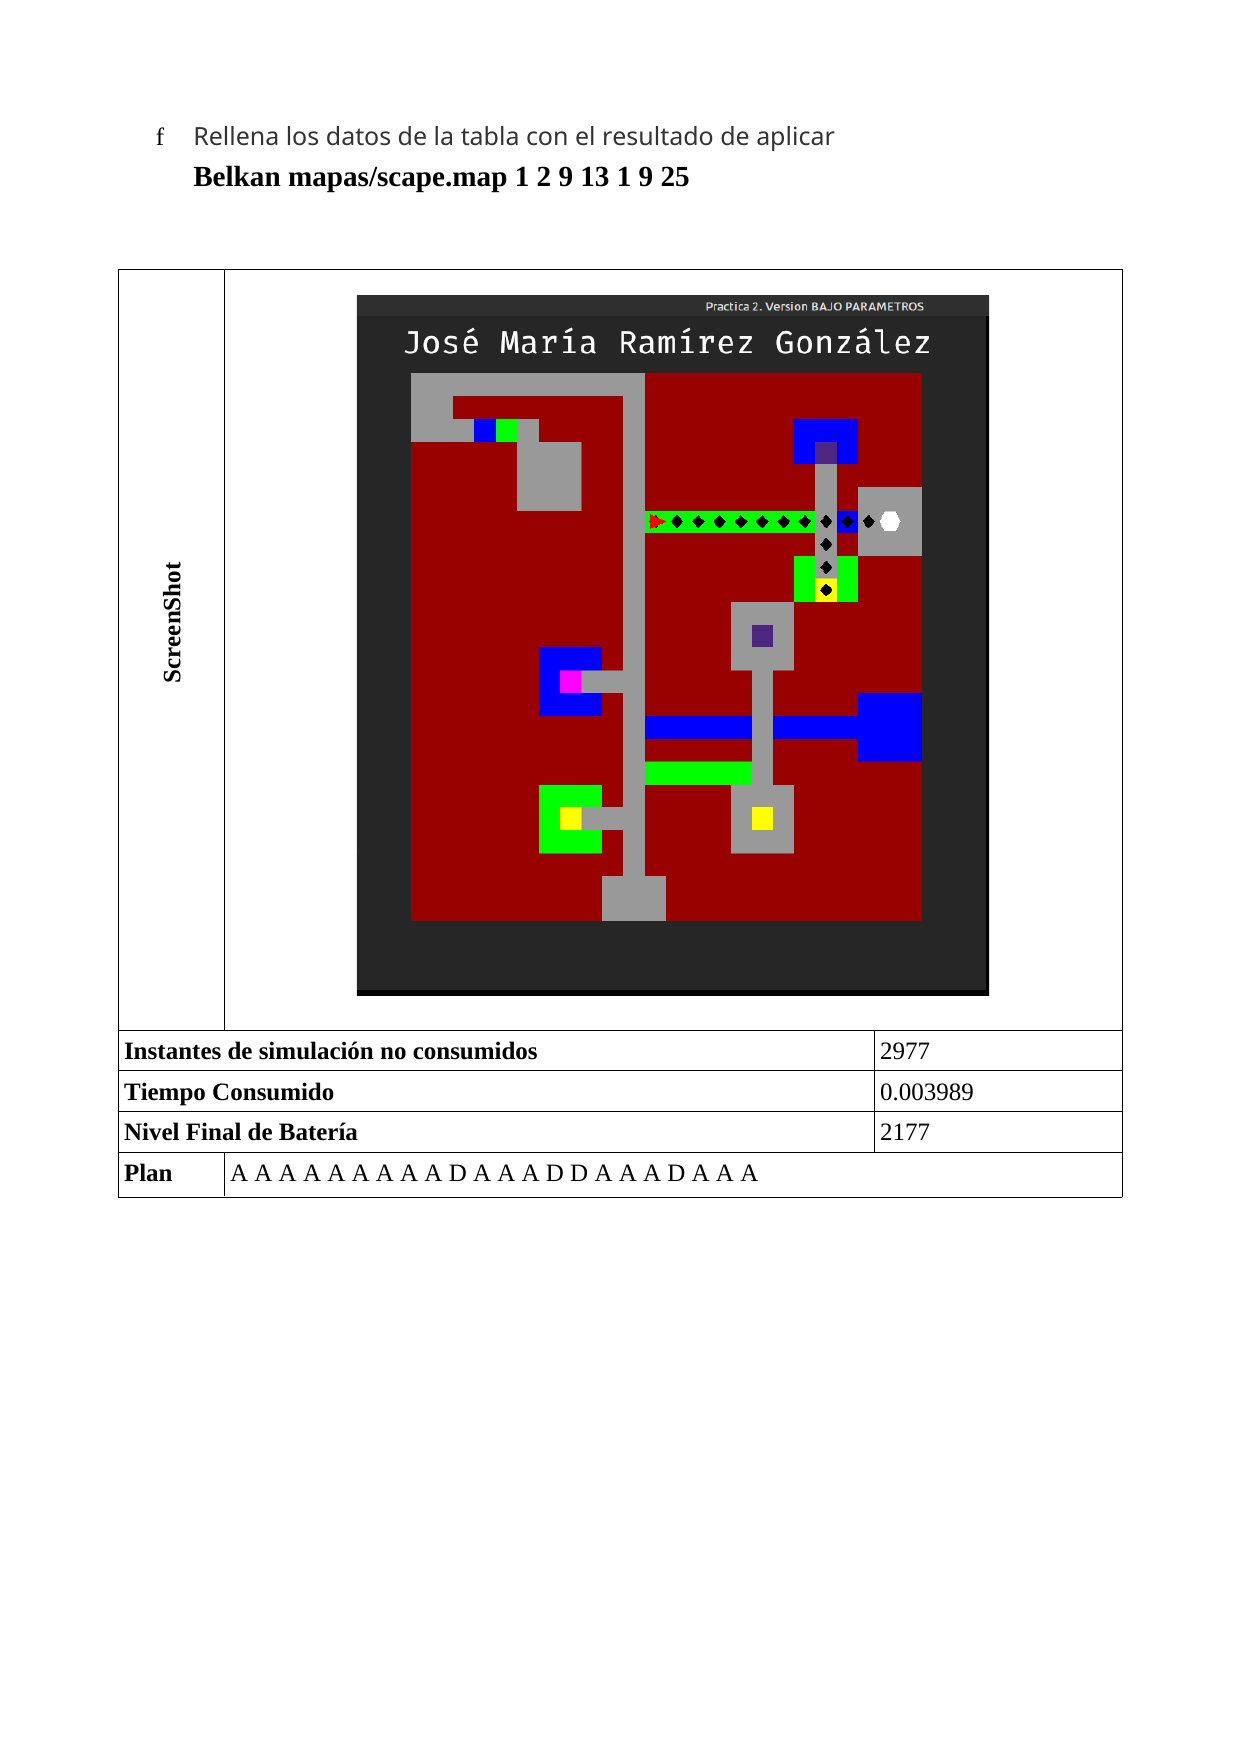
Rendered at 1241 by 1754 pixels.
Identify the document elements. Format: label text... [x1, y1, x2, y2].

table_header ScreenShot [119, 270, 224, 1029]
list Rellena los datos de la tabla con el resultado de aplicar Belkan mapas/scape.map 1 2 9 13 1 9 25 [156, 118, 1122, 192]
table_cell Instantes de simulación no consumidos [119, 1031, 874, 1070]
table_cell Tiempo Consumido [119, 1071, 874, 1111]
table_cell Plan [119, 1153, 224, 1196]
picture [356, 295, 990, 996]
table_cell 2177 [875, 1112, 1122, 1152]
table_cell 2977 [875, 1031, 1122, 1070]
table_cell Nivel Final de Batería [119, 1112, 874, 1152]
table_cell A A A A A A A A A D A A A D D A A A D A A A [225, 1153, 1122, 1196]
table_header [225, 270, 1122, 1029]
table_cell 0.003989 [875, 1071, 1122, 1111]
